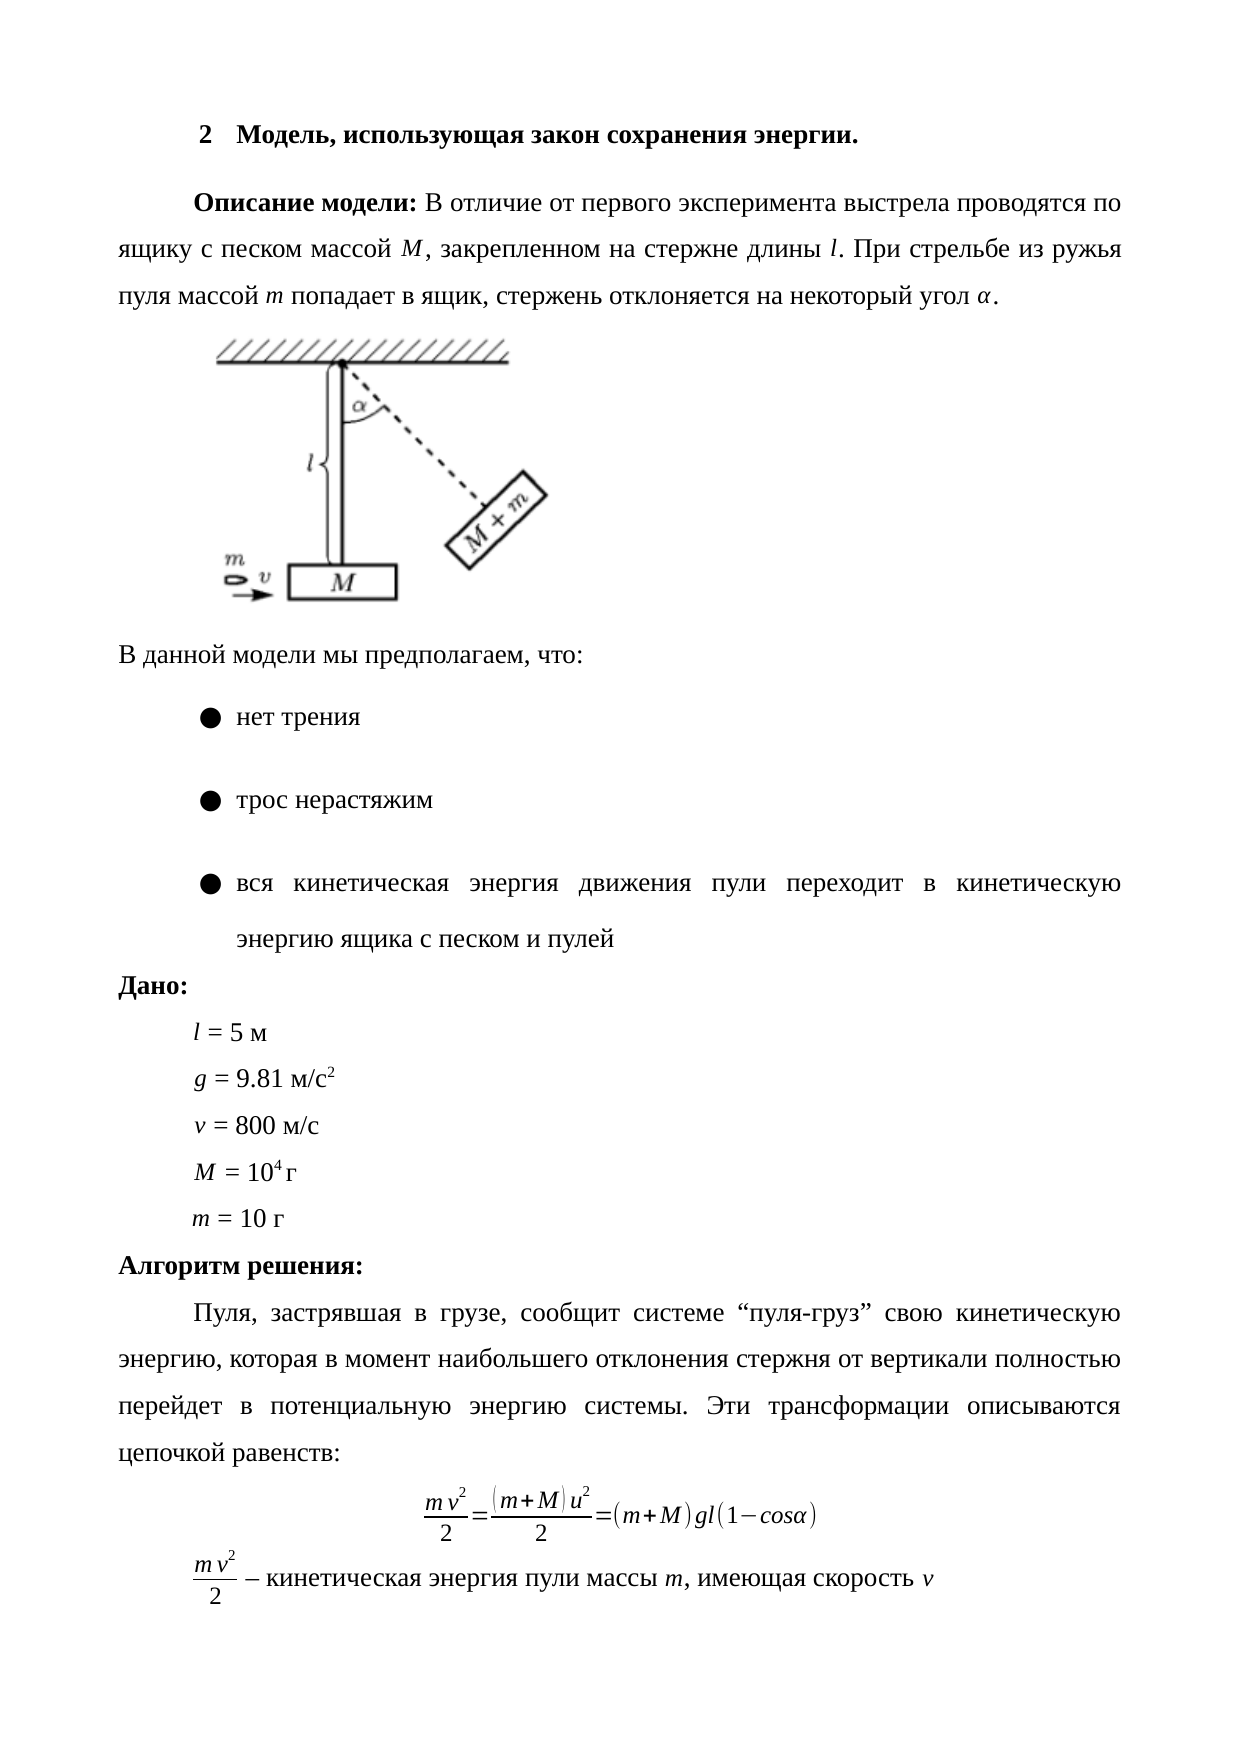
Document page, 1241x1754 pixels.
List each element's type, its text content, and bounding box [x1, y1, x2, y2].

text = 5 м [118, 1016, 1122, 1047]
list трос нерастяжим [199, 768, 1122, 824]
list вся кинетическая энергия движения пули переходит в кинетическую энергию ящика с песком и пулей [199, 852, 1122, 954]
text – кинетическая энергия пули массы , имеющая скорость [118, 1547, 1122, 1609]
text = 10 г [118, 1203, 1122, 1234]
text Дано: [118, 969, 1122, 1000]
text = 104 г [118, 1156, 1122, 1187]
text В данной модели мы предполагаем, что: [118, 638, 1122, 669]
text Пуля, застрявшая в грузе, сообщит системе “пуля-груз” свою кинетическую энергию, которая в момент наибольшего отклонения стержня от вертикали полностью перейдет в потенциальную энергию системы. Эти трансформации описываются цепочкой равенств: [118, 1296, 1122, 1467]
list нет трения [199, 685, 1122, 741]
text Алгоритм решения: [118, 1249, 1122, 1280]
picture [193, 325, 567, 624]
text = 800 м/c [118, 1109, 1122, 1140]
text Описание модели: В отличие от первого эксперимента выстрела проводятся по ящику с песком массой , закрепленном на стержне длины . При стрельбе из ружья пуля массой попадает в ящик, стержень отклоняется на некоторый угол . [118, 186, 1122, 310]
list Модель, использующая закон сохранения энергии. [199, 118, 1122, 149]
text = 9.81 м/c2 [118, 1063, 1122, 1094]
